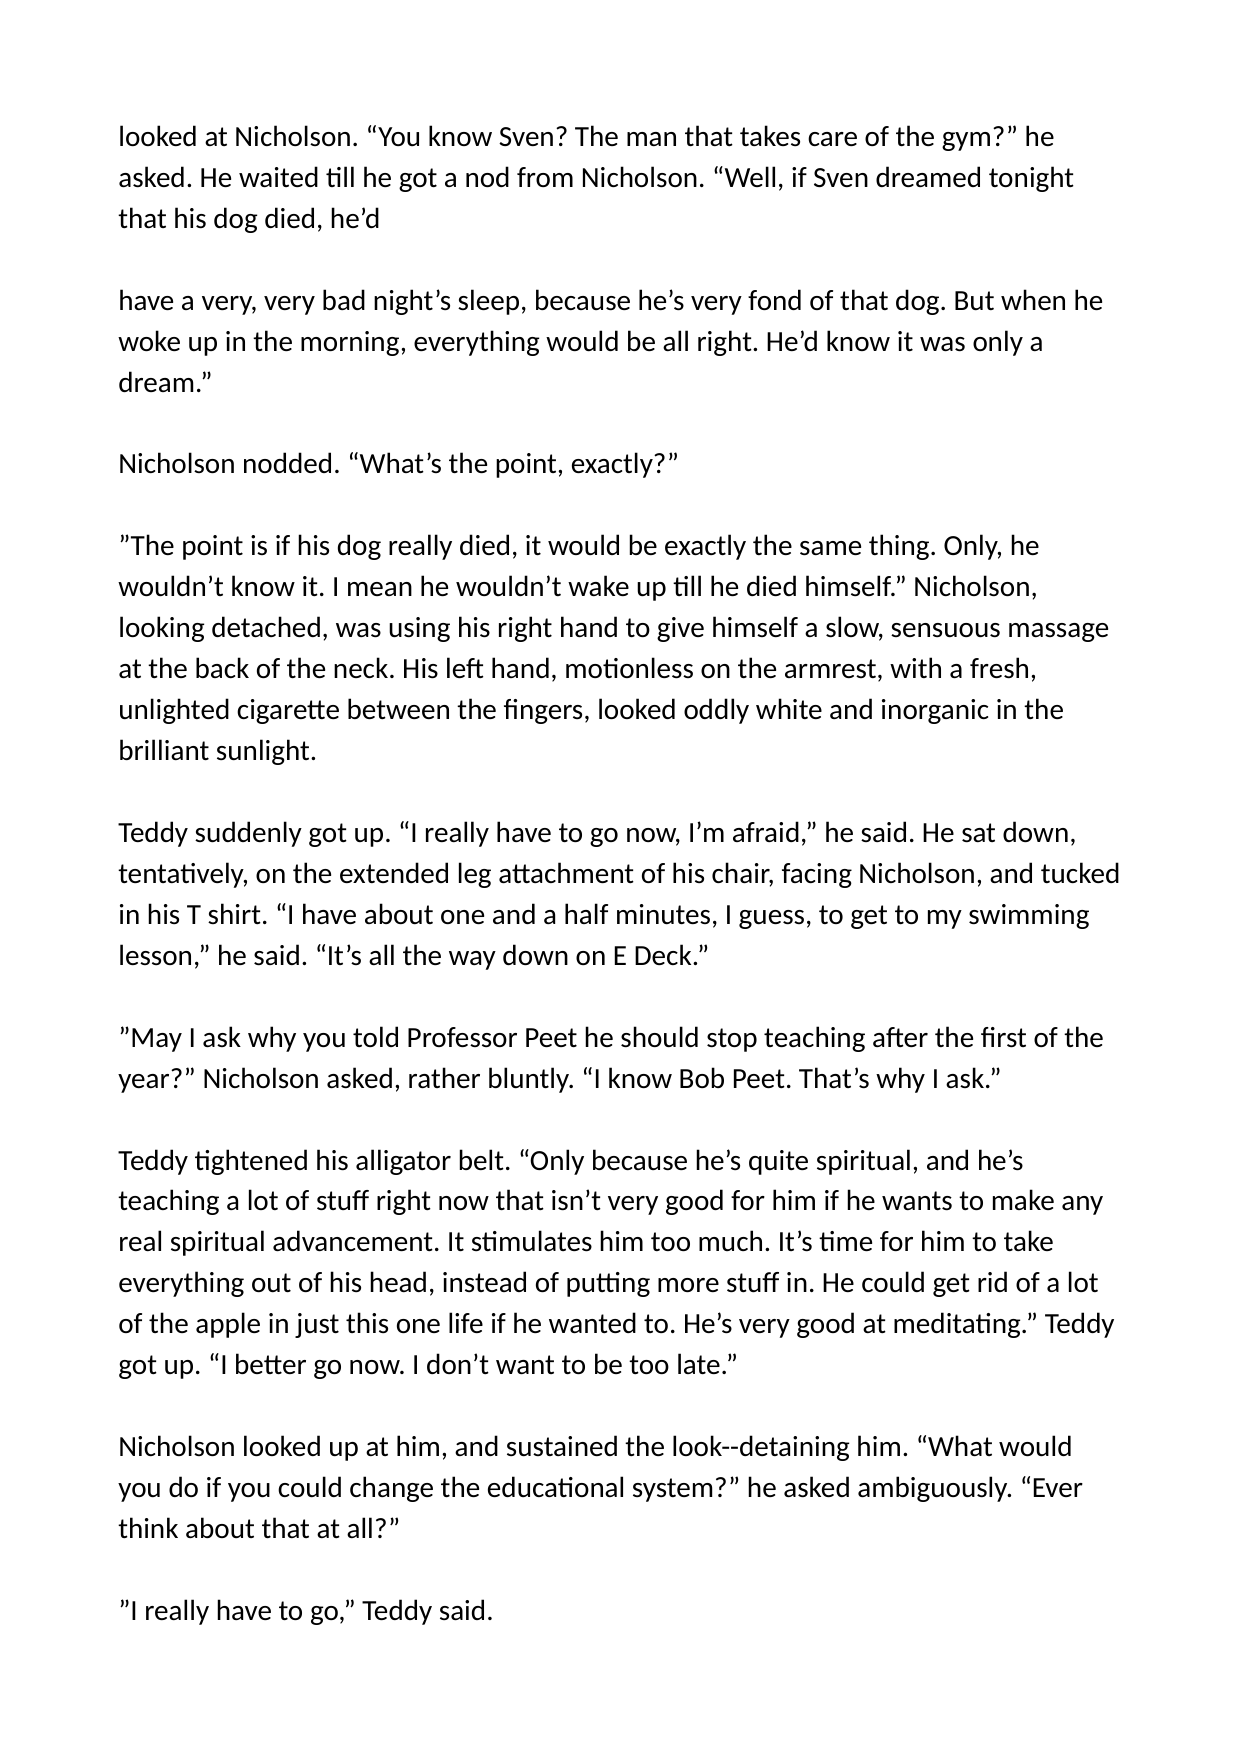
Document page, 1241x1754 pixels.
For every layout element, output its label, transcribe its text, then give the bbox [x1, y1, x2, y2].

text looked at Nicholson. “You know Sven? The man that takes care of the gym?” he asked. He waited till he got a nod from Nicholson. “Well, if Sven dreamed tonight that his dog died, he’d have a very, very bad night’s sleep, because he’s very fond of that dog. But when he woke up in the morning, everything would be all right. He’d know it was only a dream.” Nicholson nodded. “What’s the point, exactly?” ”The point is if his dog really died, it would be exactly the same thing. Only, he wouldn’t know it. I mean he wouldn’t wake up till he died himself.” Nicholson, looking detached, was using his right hand to give himself a slow, sensuous massage at the back of the neck. His left hand, motionless on the armrest, with a fresh, unlighted cigarette between the fingers, looked oddly white and inorganic in the brilliant sunlight. Teddy suddenly got up. “I really have to go now, I’m afraid,” he said. He sat down, tentatively, on the extended leg attachment of his chair, facing Nicholson, and tucked in his T shirt. “I have about one and a half minutes, I guess, to get to my swimming lesson,” he said. “It’s all the way down on E Deck.” ”May I ask why you told Professor Peet he should stop teaching after the first of the year?” Nicholson asked, rather bluntly. “I know Bob Peet. That’s why I ask.” Teddy tightened his alligator belt. “Only because he’s quite spiritual, and he’s teaching a lot of stuff right now that isn’t very good for him if he wants to make any real spiritual advancement. It stimulates him too much. It’s time for him to take everything out of his head, instead of putting more stuff in. He could get rid of a lot of the apple in just this one life if he wanted to. He’s very good at meditating.” Teddy got up. “I better go now. I don’t want to be too late.” Nicholson looked up at him, and sustained the look--detaining him. “What would you do if you could change the educational system?” he asked ambiguously. “Ever think about that at all?” ”I really have to go,” Teddy said. [118, 118, 1122, 1627]
